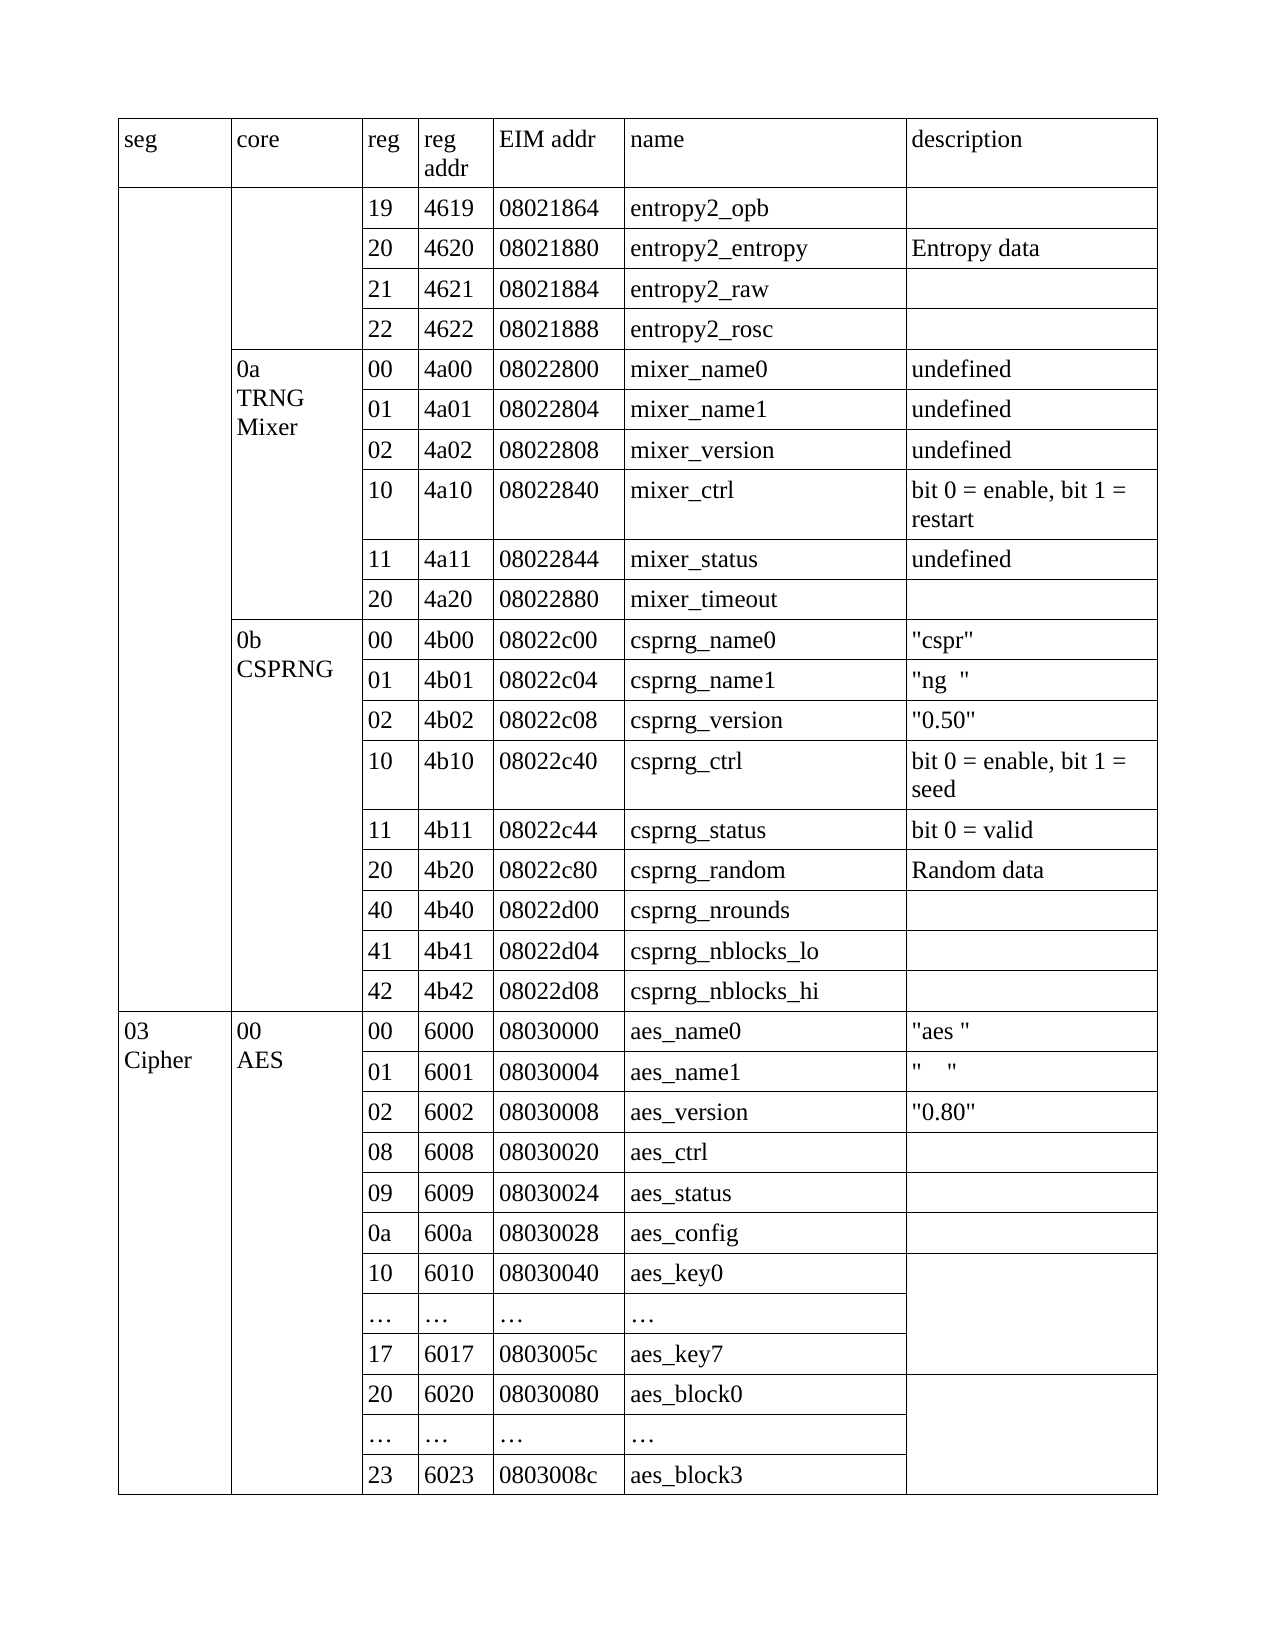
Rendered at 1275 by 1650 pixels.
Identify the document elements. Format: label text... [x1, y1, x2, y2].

table_cell 00 [363, 1012, 418, 1051]
table_cell 4a10 [419, 470, 493, 538]
table_cell [907, 1213, 1157, 1252]
table_cell 4a11 [419, 540, 493, 579]
table_cell 6000 [419, 1012, 493, 1051]
table_cell 4b20 [419, 850, 493, 890]
table_cell [907, 1133, 1157, 1172]
table_header EIM addr [494, 119, 624, 187]
table_cell 08021888 [494, 309, 624, 348]
table_cell 6009 [419, 1173, 493, 1212]
table_cell 08022c08 [494, 701, 624, 740]
table_cell 4620 [419, 229, 493, 268]
table_cell 21 [363, 269, 418, 308]
table_cell 08022844 [494, 540, 624, 579]
table_cell 6020 [419, 1375, 493, 1414]
table_cell [119, 188, 231, 1011]
table_cell [907, 269, 1157, 308]
table_cell undefined [907, 430, 1157, 469]
table_cell 08022c04 [494, 660, 624, 700]
table_cell 08022c40 [494, 741, 624, 809]
table_header name [625, 119, 906, 187]
table_cell 20 [363, 850, 418, 890]
table_cell 09 [363, 1173, 418, 1212]
table_cell entropy2_rosc [625, 309, 906, 348]
table_cell 6001 [419, 1052, 493, 1091]
table_cell 08022c80 [494, 850, 624, 890]
table_cell [907, 1375, 1157, 1494]
table_cell csprng_version [625, 701, 906, 740]
table_cell "0.50" [907, 701, 1157, 740]
table_cell 4619 [419, 188, 493, 227]
table_cell [907, 1173, 1157, 1212]
table_cell csprng_nblocks_lo [625, 931, 906, 970]
table_cell 4b41 [419, 931, 493, 970]
table_cell … [494, 1294, 624, 1333]
table_cell 4a00 [419, 350, 493, 389]
table_cell 08022808 [494, 430, 624, 469]
table_cell 4b00 [419, 620, 493, 659]
table_cell 08022840 [494, 470, 624, 538]
table_cell mixer_name1 [625, 390, 906, 429]
table_cell 4b40 [419, 891, 493, 930]
table_header reg addr [419, 119, 493, 187]
table_cell 20 [363, 229, 418, 268]
table_cell 08030008 [494, 1092, 624, 1132]
table_cell aes_block3 [625, 1455, 906, 1494]
table_cell [907, 1254, 1157, 1373]
table_cell 4a02 [419, 430, 493, 469]
table_cell 08022880 [494, 580, 624, 619]
table_cell 22 [363, 309, 418, 348]
table_cell csprng_name1 [625, 660, 906, 700]
table_cell undefined [907, 390, 1157, 429]
table_cell 02 [363, 701, 418, 740]
table_cell csprng_nrounds [625, 891, 906, 930]
table_cell aes_config [625, 1213, 906, 1252]
table_cell 08030080 [494, 1375, 624, 1414]
table_cell bit 0 = enable, bit 1 = seed [907, 741, 1157, 809]
table_cell 08021884 [494, 269, 624, 308]
table_cell 20 [363, 1375, 418, 1414]
table_cell 08021880 [494, 229, 624, 268]
table_cell 6010 [419, 1254, 493, 1293]
table_header description [907, 119, 1157, 187]
table_header core [232, 119, 362, 187]
table_cell 08030040 [494, 1254, 624, 1293]
table_cell "cspr" [907, 620, 1157, 659]
table_cell mixer_status [625, 540, 906, 579]
table_cell 10 [363, 741, 418, 809]
table_cell "ng " [907, 660, 1157, 700]
table_cell 11 [363, 810, 418, 849]
table_cell 01 [363, 1052, 418, 1091]
table_header reg [363, 119, 418, 187]
table_cell Entropy data [907, 229, 1157, 268]
table_cell 6023 [419, 1455, 493, 1494]
table_cell 6002 [419, 1092, 493, 1132]
table_cell 4b11 [419, 810, 493, 849]
table_cell 4b01 [419, 660, 493, 700]
table_cell 4a20 [419, 580, 493, 619]
table_cell 08 [363, 1133, 418, 1172]
table_cell 08030004 [494, 1052, 624, 1091]
table_cell 4b42 [419, 971, 493, 1011]
table_cell 00 [363, 620, 418, 659]
table_cell entropy2_raw [625, 269, 906, 308]
table_cell aes_block0 [625, 1375, 906, 1414]
table_cell 08022d08 [494, 971, 624, 1011]
table_cell 42 [363, 971, 418, 1011]
table_cell 02 [363, 430, 418, 469]
table_cell undefined [907, 540, 1157, 579]
table_cell 4b02 [419, 701, 493, 740]
table_cell 01 [363, 660, 418, 700]
table_cell [907, 309, 1157, 348]
table_cell [907, 931, 1157, 970]
table_cell aes_status [625, 1173, 906, 1212]
table_cell [907, 891, 1157, 930]
table_cell 0a TRNG Mixer [232, 350, 362, 619]
table_cell [907, 971, 1157, 1011]
table_cell aes_version [625, 1092, 906, 1132]
table_header seg [119, 119, 231, 187]
table_cell … [625, 1294, 906, 1333]
table_cell [907, 580, 1157, 619]
table_cell "aes " [907, 1012, 1157, 1051]
table_cell aes_ctrl [625, 1133, 906, 1172]
table_cell bit 0 = enable, bit 1 = restart [907, 470, 1157, 538]
table_cell 6017 [419, 1334, 493, 1373]
table_cell 08022d00 [494, 891, 624, 930]
table_cell mixer_name0 [625, 350, 906, 389]
table_cell … [363, 1294, 418, 1333]
table_cell 0803005c [494, 1334, 624, 1373]
table_cell 02 [363, 1092, 418, 1132]
table_cell 6008 [419, 1133, 493, 1172]
table_cell 11 [363, 540, 418, 579]
table_cell 19 [363, 188, 418, 227]
table_cell aes_name0 [625, 1012, 906, 1051]
table_cell 600a [419, 1213, 493, 1252]
table_cell entropy2_entropy [625, 229, 906, 268]
table_cell 10 [363, 470, 418, 538]
table_cell 23 [363, 1455, 418, 1494]
table_cell 08022c00 [494, 620, 624, 659]
table_cell aes_key0 [625, 1254, 906, 1293]
table_cell … [363, 1415, 418, 1454]
table_cell mixer_timeout [625, 580, 906, 619]
table_cell 00 AES [232, 1012, 362, 1494]
table_cell [907, 188, 1157, 227]
table_cell 08021864 [494, 188, 624, 227]
table_cell 08022d04 [494, 931, 624, 970]
table_cell 08030000 [494, 1012, 624, 1051]
table_cell aes_name1 [625, 1052, 906, 1091]
table_cell 01 [363, 390, 418, 429]
table_cell csprng_ctrl [625, 741, 906, 809]
table_cell 20 [363, 580, 418, 619]
table_cell 10 [363, 1254, 418, 1293]
table_cell … [419, 1415, 493, 1454]
table_cell aes_key7 [625, 1334, 906, 1373]
table_cell 0803008c [494, 1455, 624, 1494]
table_cell csprng_random [625, 850, 906, 890]
table_cell [232, 188, 362, 348]
table_cell 08022804 [494, 390, 624, 429]
table_cell 08030020 [494, 1133, 624, 1172]
table_cell … [625, 1415, 906, 1454]
table_cell 4621 [419, 269, 493, 308]
table_cell 08022c44 [494, 810, 624, 849]
table_cell " " [907, 1052, 1157, 1091]
table_cell mixer_ctrl [625, 470, 906, 538]
table_cell 00 [363, 350, 418, 389]
table_cell "0.80" [907, 1092, 1157, 1132]
table_cell Random data [907, 850, 1157, 890]
table_cell 08030028 [494, 1213, 624, 1252]
table_cell mixer_version [625, 430, 906, 469]
table_cell 41 [363, 931, 418, 970]
table_cell undefined [907, 350, 1157, 389]
table_cell entropy2_opb [625, 188, 906, 227]
table_cell … [494, 1415, 624, 1454]
table_cell 4a01 [419, 390, 493, 429]
table_cell 4622 [419, 309, 493, 348]
table_cell 0b CSPRNG [232, 620, 362, 1011]
table_cell … [419, 1294, 493, 1333]
table_cell 08022800 [494, 350, 624, 389]
table_cell 40 [363, 891, 418, 930]
table_cell 17 [363, 1334, 418, 1373]
table_cell 08030024 [494, 1173, 624, 1212]
table_cell csprng_nblocks_hi [625, 971, 906, 1011]
table_cell csprng_status [625, 810, 906, 849]
table_cell 03 Cipher [119, 1012, 231, 1494]
table_cell bit 0 = valid [907, 810, 1157, 849]
table_cell 0a [363, 1213, 418, 1252]
table_cell csprng_name0 [625, 620, 906, 659]
table_cell 4b10 [419, 741, 493, 809]
